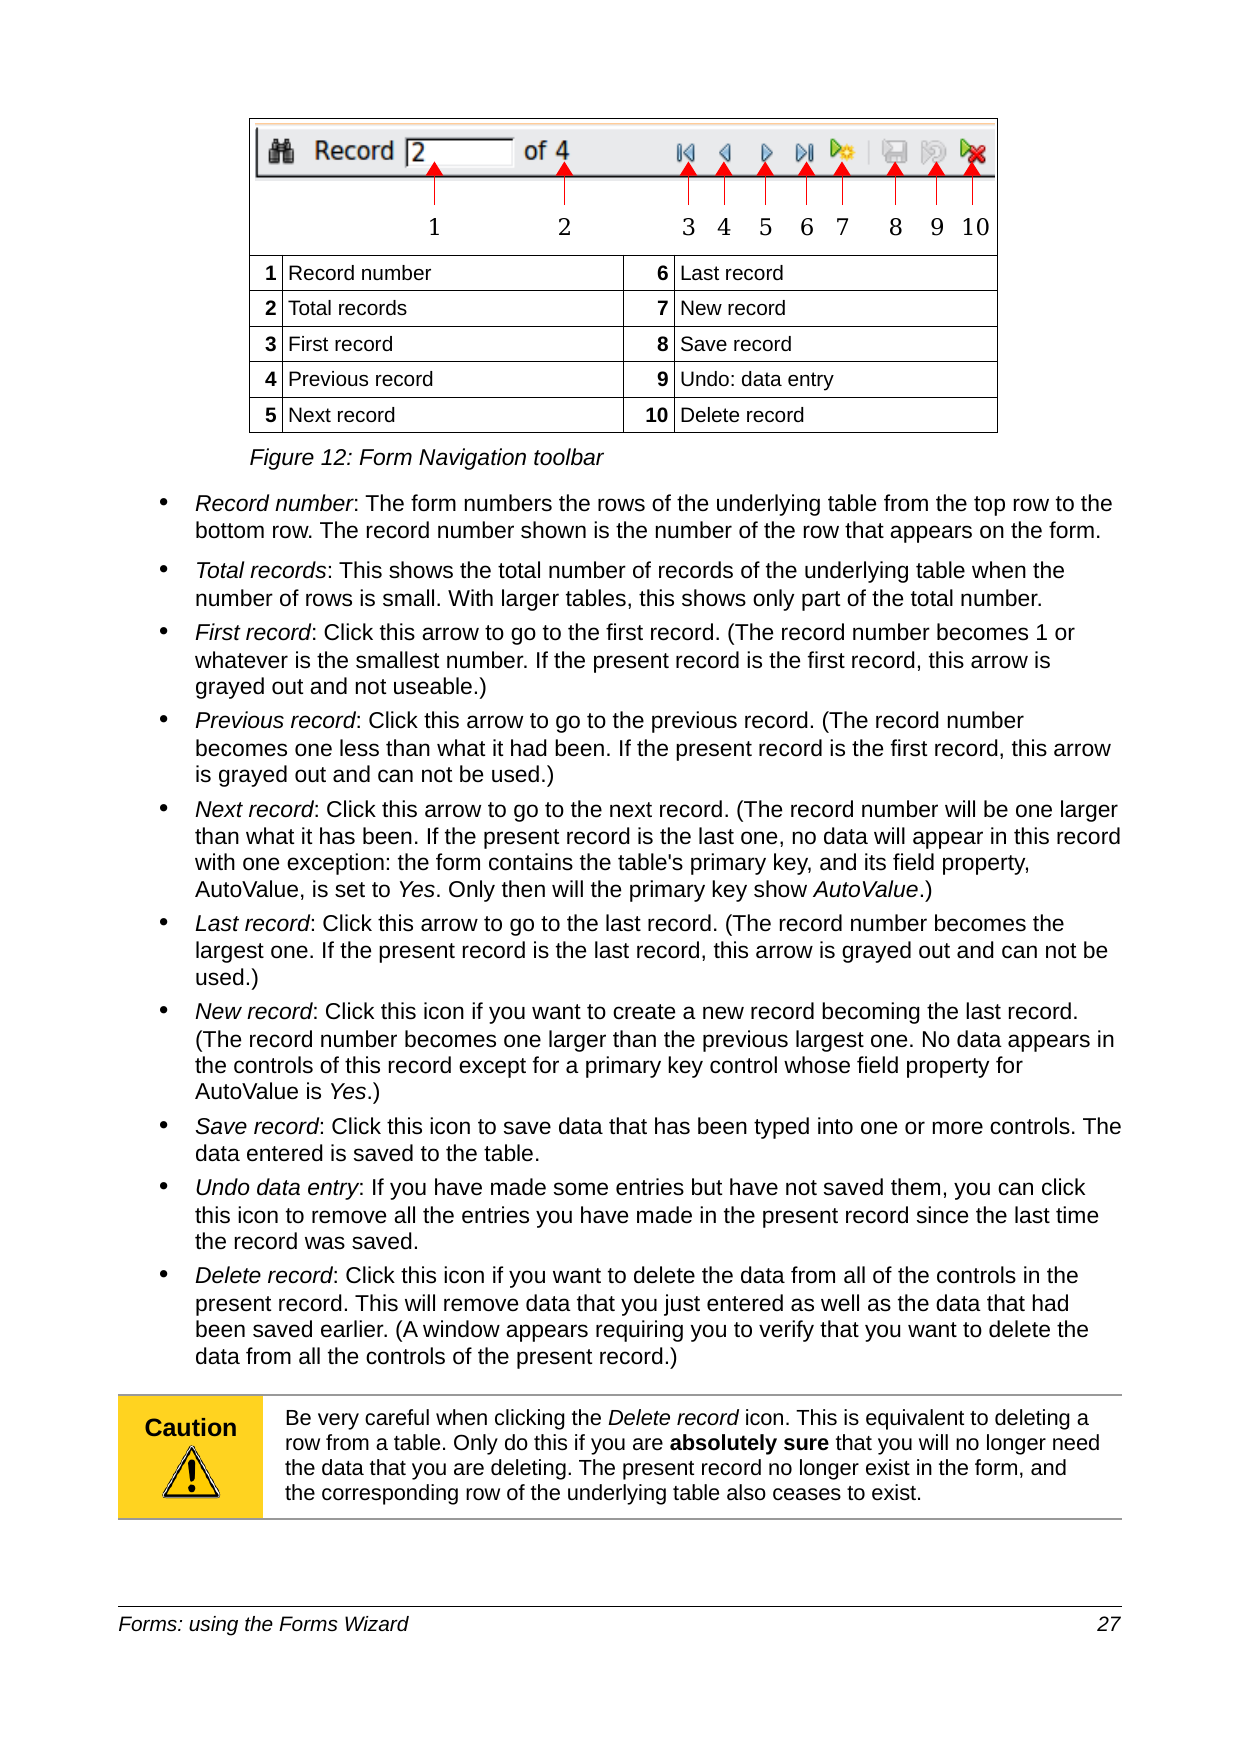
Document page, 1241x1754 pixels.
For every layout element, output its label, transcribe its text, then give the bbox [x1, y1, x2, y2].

list Save record: Click this icon to save data that has been typed into one or more controls. The data entered is saved to the table. [156, 1111, 1122, 1166]
table_cell 10 [624, 398, 674, 432]
table_cell First record [283, 327, 623, 361]
list Undo data entry: If you have made some entries but have not saved them, you can click this icon to remove all the entries you have made in the present record since the last time the record was saved. [156, 1173, 1122, 1254]
picture [158, 1441, 224, 1502]
table_header [250, 119, 997, 254]
list New record: Click this icon if you want to create a new record becoming the last record. (The record number becomes one larger than the previous largest one. No data appears in the controls of this record except for a primary key control whose field property for AutoValue is Yes.) [156, 996, 1122, 1104]
list Last record: Click this arrow to go to the last record. (The record number becomes the largest one. If the present record is the last record, this arrow is grayed out and can not be used.) [156, 908, 1122, 990]
list Next record: Click this arrow to go to the next record. (The record number will be one larger than what it has been. If the present record is the last one, no data will appear in this record with one exception: the form contains the table's primary key, and its field property, AutoValue, is set to Yes. Only then will the primary key show AutoValue.) [156, 794, 1122, 902]
list Delete record: Click this icon if you want to delete the data from all of the controls in the present record. This will remove data that you just entered as well as the data that had been saved earlier. (A window appears requiring you to verify that you want to delete the data from all the controls of the present record.) [156, 1261, 1122, 1369]
table_cell 2 [250, 291, 282, 326]
table_cell Total records [283, 291, 623, 326]
table_cell 1 [250, 256, 282, 290]
table_cell Record number [283, 256, 623, 290]
table_cell 5 [250, 398, 282, 432]
table_cell New record [675, 291, 997, 326]
text Figure 12: Form Navigation toolbar [249, 444, 997, 470]
table_cell Next record [283, 398, 623, 432]
list Total records: This shows the total number of records of the underlying table when the number of rows is small. With larger tables, this shows only part of the total number. [156, 556, 1122, 611]
table_cell 4 [250, 362, 282, 397]
table_cell 9 [624, 362, 674, 397]
list First record: Click this arrow to go to the first record. (The record number becomes 1 or whatever is the smallest number. If the present record is the first record, this arrow is grayed out and not useable.) [156, 617, 1122, 699]
table_cell Previous record [283, 362, 623, 397]
table_cell Delete record [675, 398, 997, 432]
list Record number: The form numbers the rows of the underlying table from the top row to the bottom row. The record number shown is the number of the row that appears on the form. [156, 488, 1122, 543]
table_cell 7 [624, 291, 674, 326]
table_cell Save record [675, 327, 997, 361]
picture [255, 123, 995, 181]
list Previous record: Click this arrow to go to the previous record. (The record number becomes one less than what it had been. If the present record is the first record, this arrow is grayed out and can not be used.) [156, 706, 1122, 787]
table_cell 3 [250, 327, 282, 361]
table_cell Undo: data entry [675, 362, 997, 397]
table_header Caution [118, 1396, 263, 1518]
table_cell 6 [624, 256, 674, 290]
table_cell Last record [675, 256, 997, 290]
table_cell 8 [624, 327, 674, 361]
table_header Be very careful when clicking the Delete record icon. This is equivalent to deleting a row from a table. Only do this if you are absolutely sure that you will no longer need the data that you are deleting. The present record no longer exist in the form, and the corresponding row of the underlying table also ceases to exist. [264, 1396, 1122, 1518]
